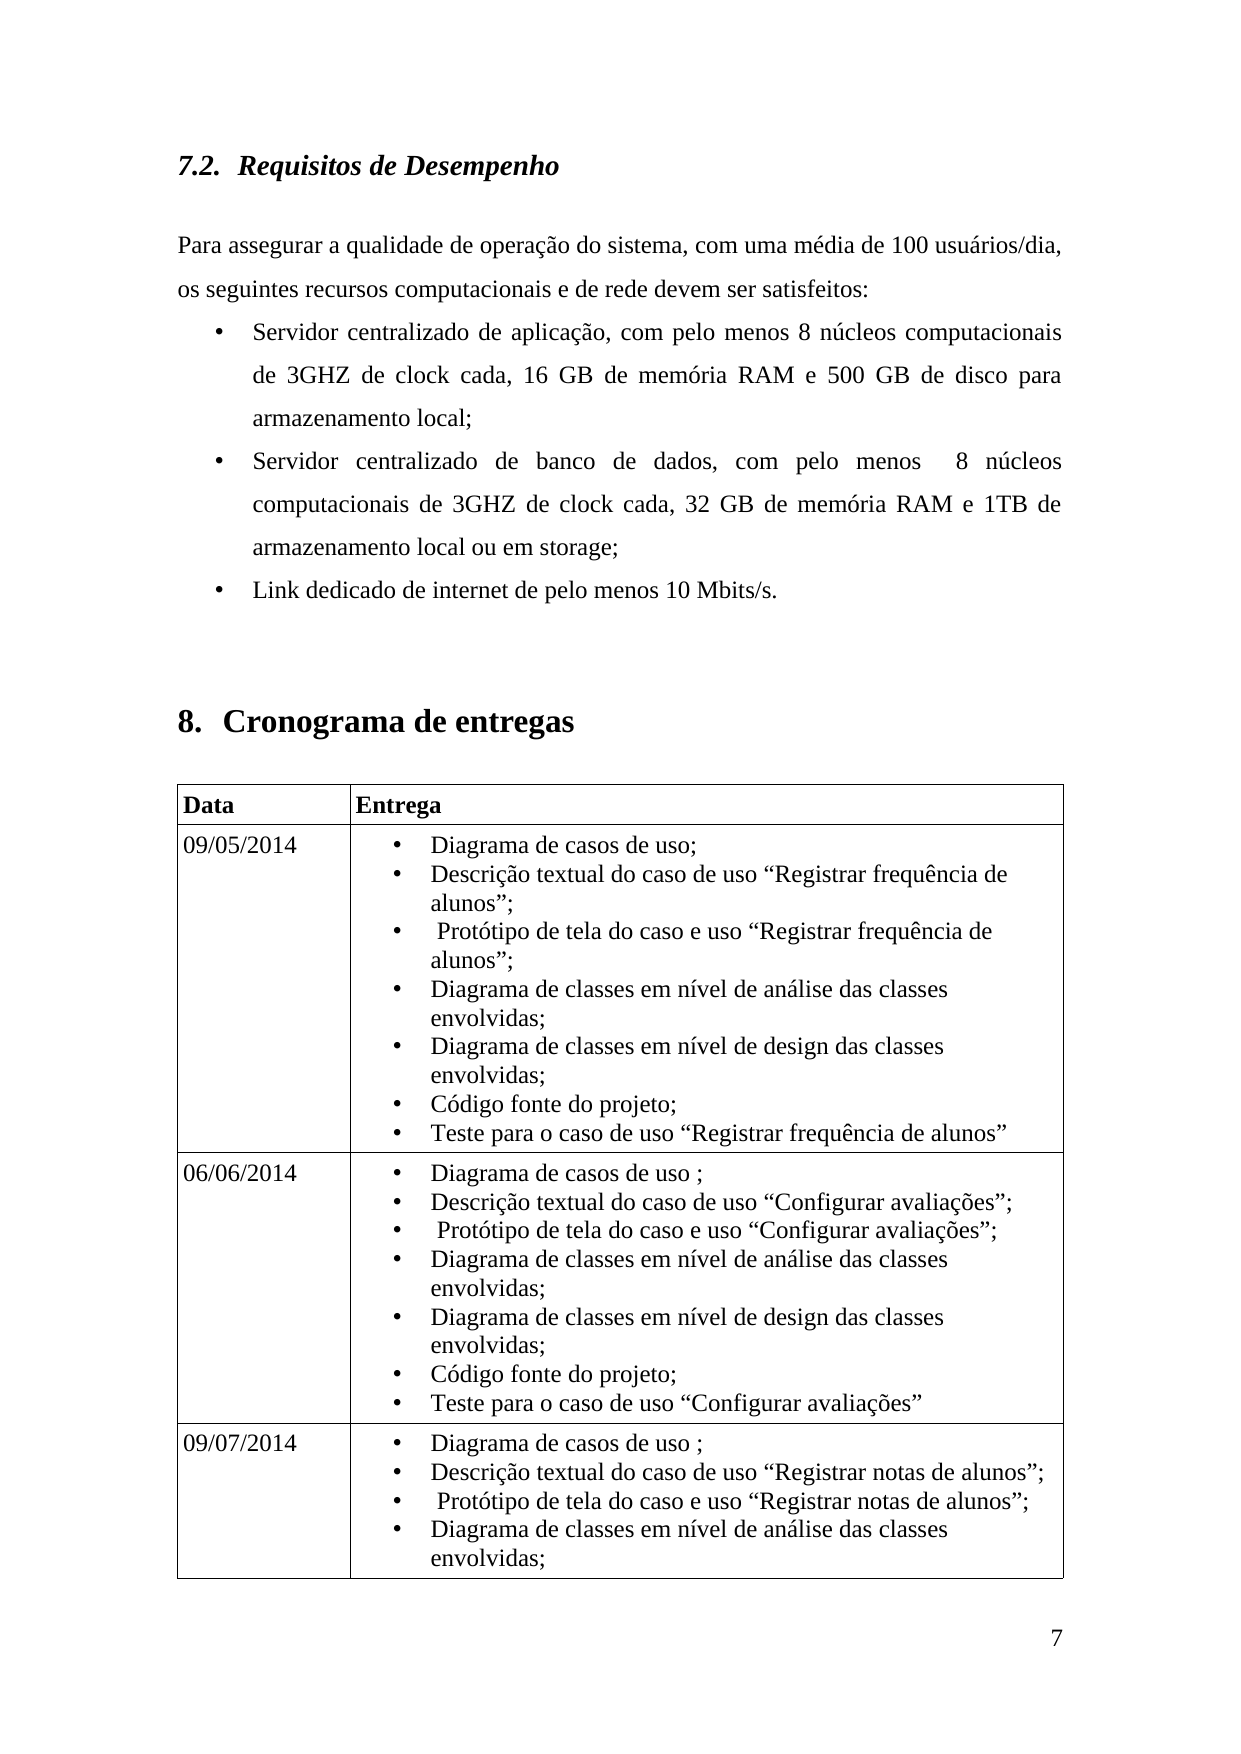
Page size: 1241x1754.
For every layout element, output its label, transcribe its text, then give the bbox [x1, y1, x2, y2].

table_cell Diagrama de casos de uso; Descrição textual do caso de uso “Registrar frequência de alunos”; Protótipo de tela do caso e uso “Registrar frequência de alunos”; Diagrama de classes em nível de análise das classes envolvidas; Diagrama de classes em nível de design das classes envolvidas; Código fonte do projeto; Teste para o caso de uso “Registrar frequência de alunos” [351, 825, 1063, 1152]
table_cell 09/05/2014 [178, 825, 350, 1152]
subtitle 8. Cronograma de entregas [177, 701, 1063, 778]
list Link dedicado de internet de pelo menos 10 Mbits/s. [215, 576, 1063, 604]
list Servidor centralizado de aplicação, com pelo menos 8 núcleos computacionais de 3GHZ de clock cada, 16 GB de memória RAM e 500 GB de disco para armazenamento local; [215, 317, 1063, 432]
table_cell 09/07/2014 [178, 1424, 350, 1578]
table_cell Diagrama de casos de uso ; Descrição textual do caso de uso “Configurar avaliações”; Protótipo de tela do caso e uso “Configurar avaliações”; Diagrama de classes em nível de análise das classes envolvidas; Diagrama de classes em nível de design das classes envolvidas; Código fonte do projeto; Teste para o caso de uso “Configurar avaliações” [351, 1153, 1063, 1422]
subtitle 7.2. Requisitos de Desempenho [177, 148, 1063, 181]
list Servidor centralizado de banco de dados, com pelo menos 8 núcleos computacionais de 3GHZ de clock cada, 32 GB de memória RAM e 1TB de armazenamento local ou em storage; [215, 446, 1063, 561]
text Para assegurar a qualidade de operação do sistema, com uma média de 100 usuários/dia, os seguintes recursos computacionais e de rede devem ser satisfeitos: [177, 231, 1063, 302]
table_cell Diagrama de casos de uso ; Descrição textual do caso de uso “Registrar notas de alunos”; Protótipo de tela do caso e uso “Registrar notas de alunos”; Diagrama de classes em nível de análise das classes envolvidas; Diagrama de classes em nível de design das classes envolvidas; Código fonte do projeto; Teste para o caso de uso “Registrar notas de alunos” [351, 1424, 1063, 1578]
table_header Data [178, 785, 350, 824]
table_header Entrega [351, 785, 1063, 824]
table_cell 06/06/2014 [178, 1153, 350, 1422]
